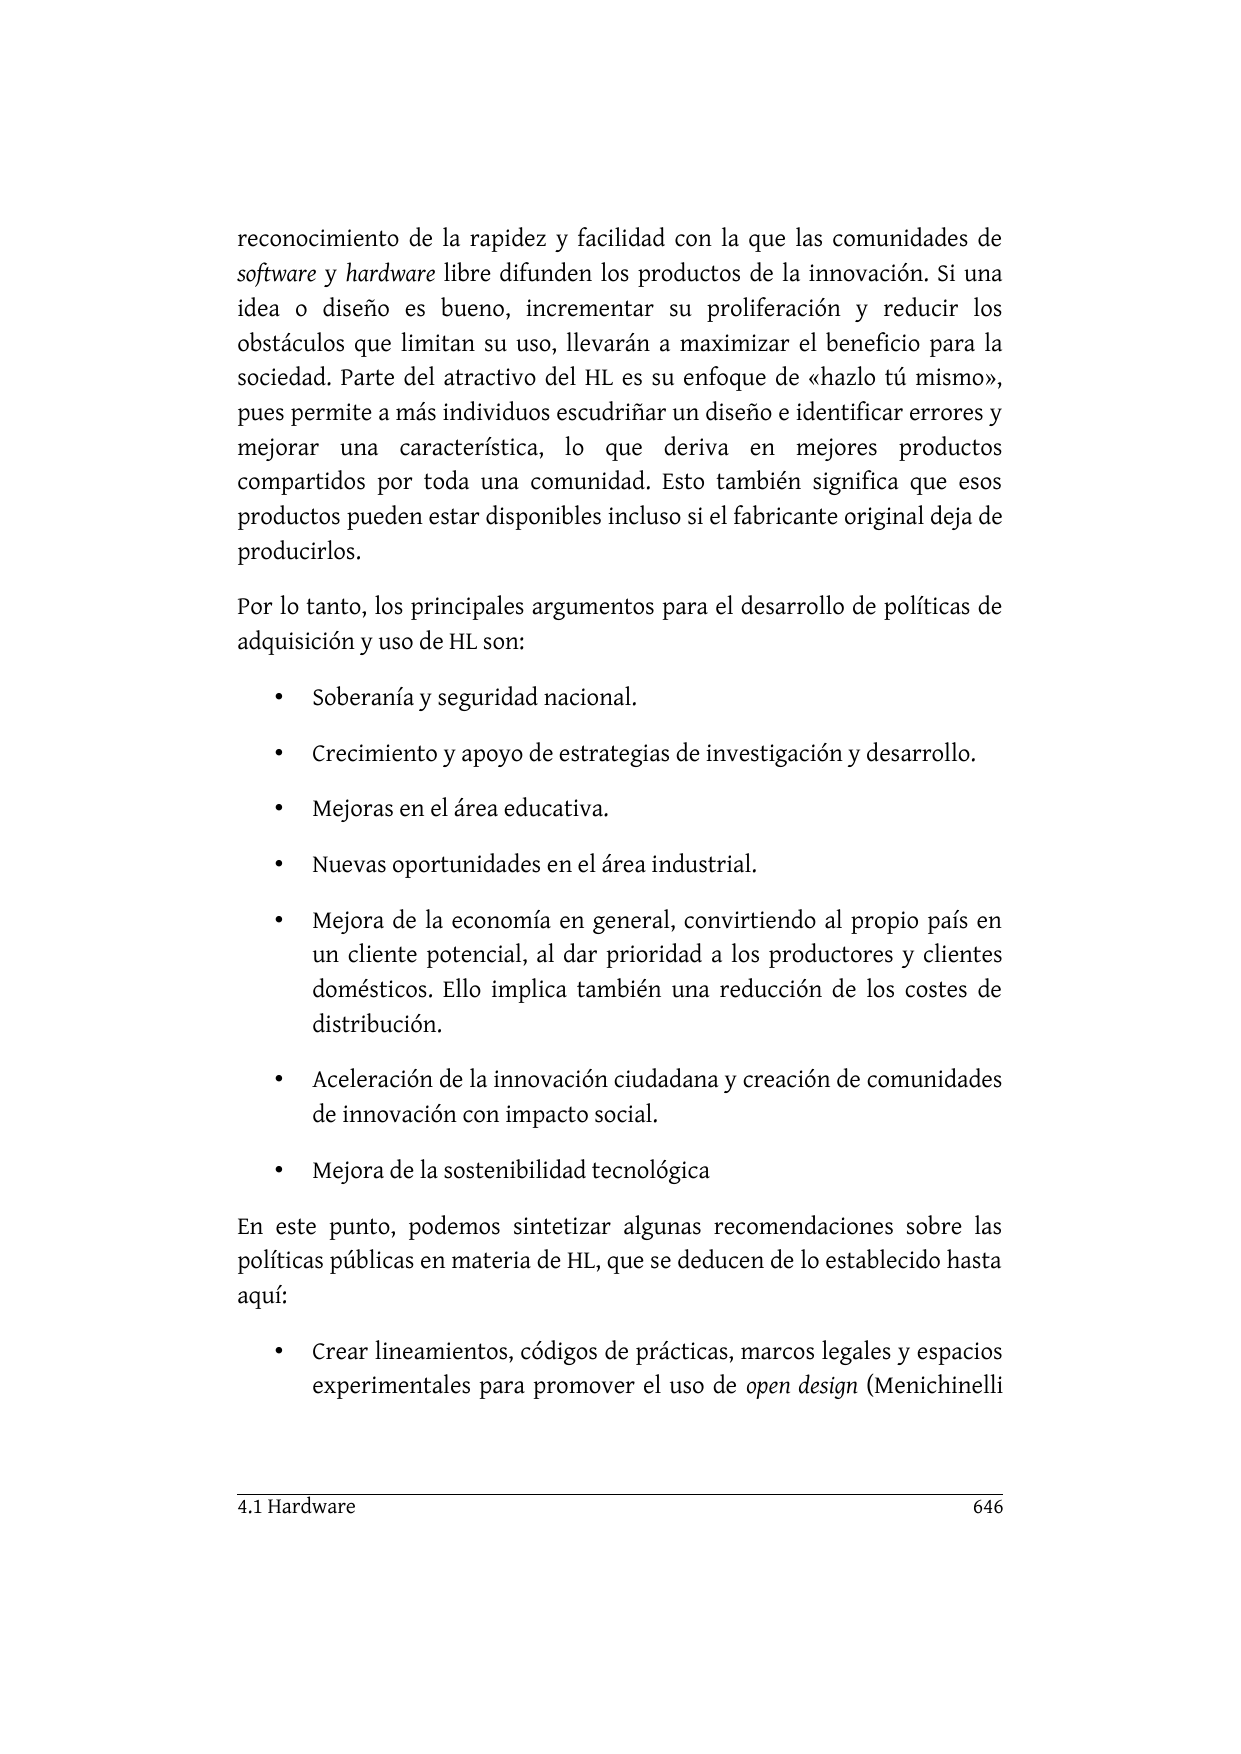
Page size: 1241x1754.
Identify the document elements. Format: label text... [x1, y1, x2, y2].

text En este punto, podemos sintetizar algunas recomendaciones sobre las políticas públicas en materia de HL, que se deducen de lo establecido hasta aquí: [237, 1212, 1003, 1311]
list Crear lineamientos, códigos de prácticas, marcos legales y espacios experimentales para promover el uso de open design (Menichinelli [274, 1337, 1003, 1401]
list Nuevas oportunidades en el área industrial. [274, 851, 1003, 879]
list Mejoras en el área educativa. [274, 795, 1003, 824]
text Por lo tanto, los principales argumentos para el desarrollo de políticas de adquisición y uso de HL son: [237, 593, 1003, 657]
list Mejora de la economía en general, convirtiendo al propio país en un cliente potencial, al dar prioridad a los productores y clientes domésticos. Ello implica también una reducción de los costes de distribución. [274, 906, 1003, 1039]
list Crecimiento y apoyo de estrategias de investigación y desarrollo. [274, 739, 1003, 768]
text reconocimiento de la rapidez y facilidad con la que las comunidades de software y hardware libre difunden los productos de la innovación. Si una idea o diseño es bueno, incrementar su proliferación y reducir los obstáculos que limitan su uso, llevarán a maximizar el beneficio para la sociedad. Parte del atractivo del HL es su enfoque de «hazlo tú mismo», pues permite a más individuos escudriñar un diseño e identificar errores y mejorar una característica, lo que deriva en mejores productos compartidos por toda una comunidad. Esto también significa que esos productos pueden estar disponibles incluso si el fabricante original deja de producirlos. [237, 225, 1003, 566]
list Soberanía y seguridad nacional. [274, 683, 1003, 712]
list Mejora de la sostenibilidad tecnológica [274, 1156, 1003, 1185]
list Aceleración de la innovación ciudadana y creación de comunidades de innovación con impacto social. [274, 1066, 1003, 1130]
